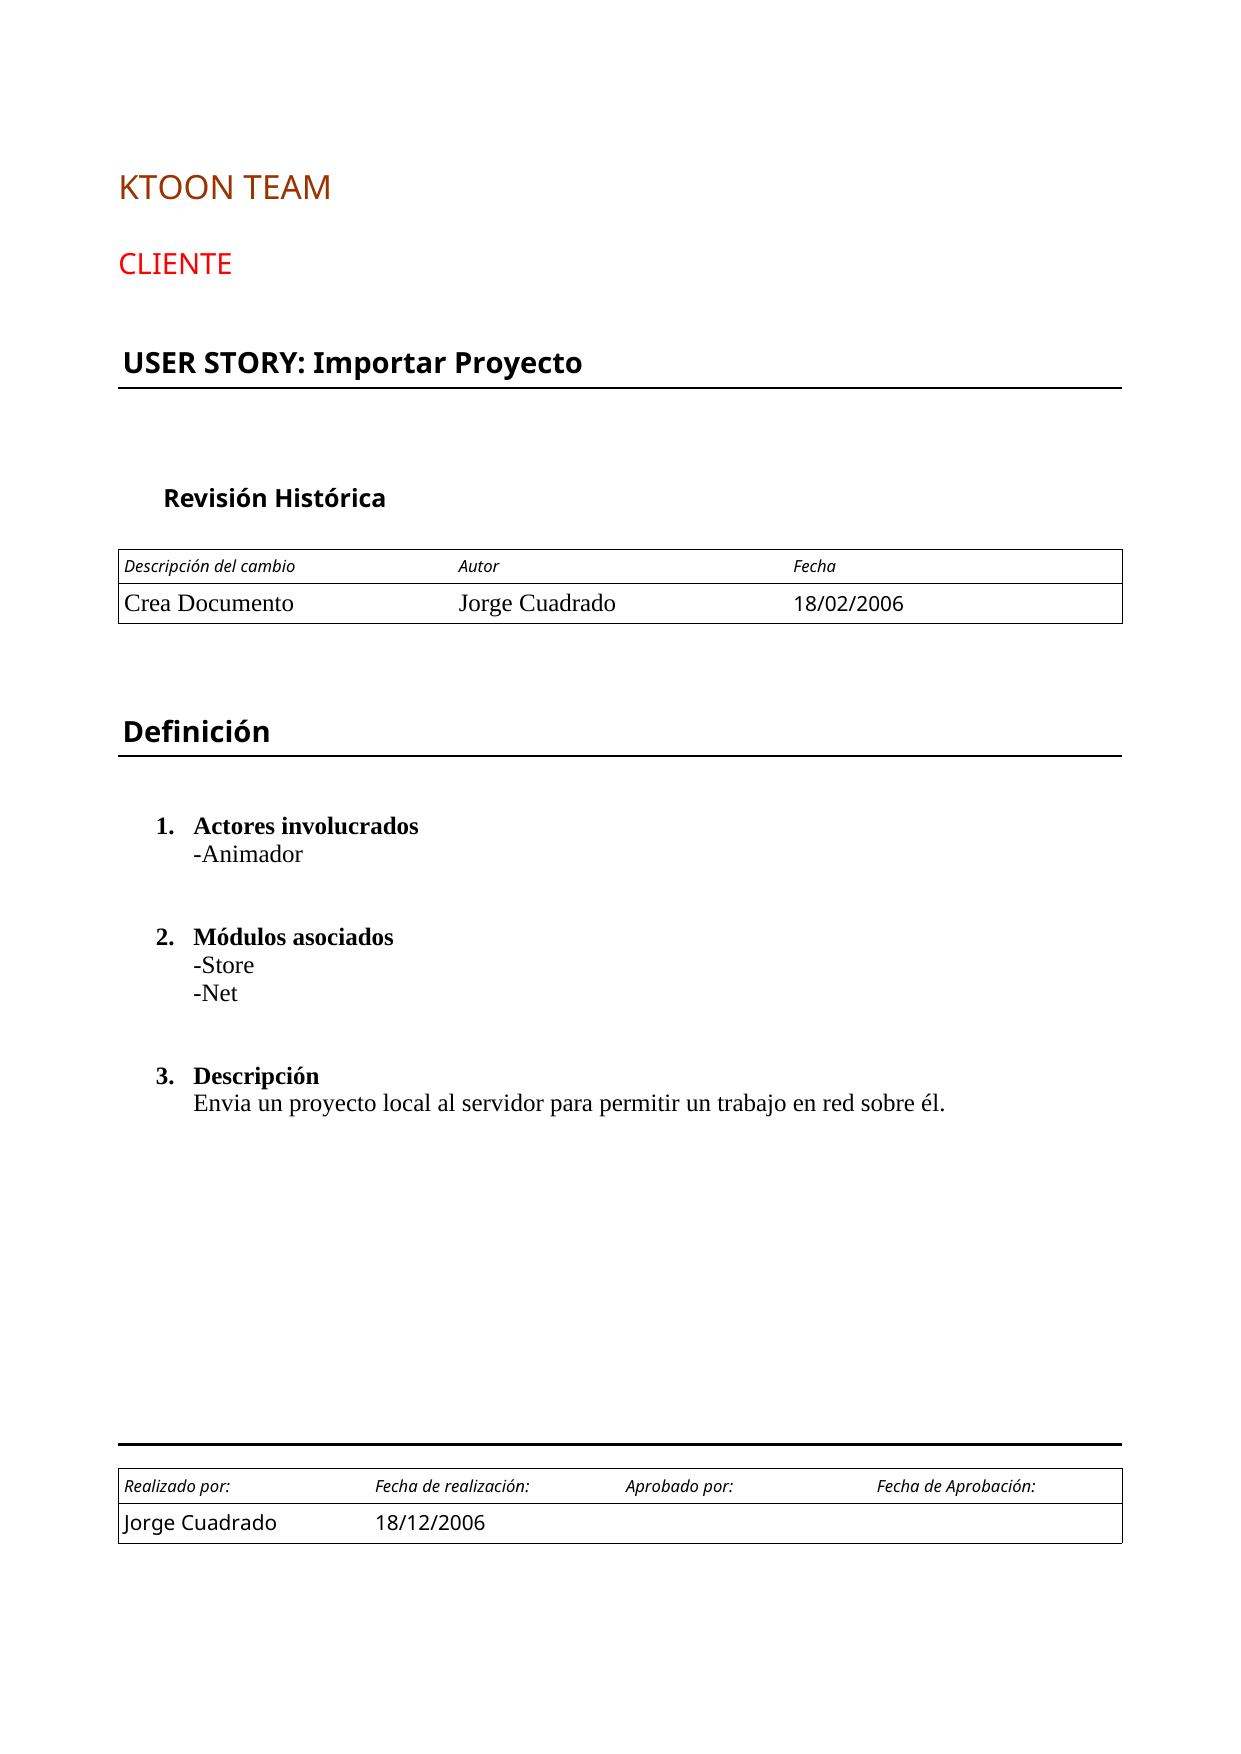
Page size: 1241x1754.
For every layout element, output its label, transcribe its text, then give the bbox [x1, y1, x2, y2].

list Actores involucrados [156, 812, 1122, 840]
list -Animador [156, 840, 1122, 868]
list Envia un proyecto local al servidor para permitir un trabajo en red sobre él. [156, 1089, 1122, 1117]
table_header Realizado por: [119, 1469, 369, 1503]
table_header Fecha de realización: [369, 1469, 620, 1503]
table_header Descripción del cambio [119, 550, 453, 583]
table_header Aprobado por: [620, 1469, 871, 1503]
text CLIENTE [118, 243, 1122, 283]
list Módulos asociados [156, 923, 1122, 951]
table_cell [871, 1504, 1122, 1543]
table_cell 18/12/2006 [369, 1504, 620, 1543]
list Descripción [156, 1062, 1122, 1089]
table_cell Crea Documento [119, 584, 453, 623]
table_cell 18/02/2006 [787, 584, 1122, 623]
table_cell Jorge Cuadrado [119, 1504, 369, 1543]
list -Net [156, 979, 1122, 1006]
table_header Fecha de Aprobación: [871, 1469, 1122, 1503]
list -Store [156, 951, 1122, 979]
text Definición [118, 707, 1122, 755]
text KTOON TEAM [118, 163, 1122, 209]
text USER STORY: Importar Proyecto [118, 338, 1122, 387]
table_cell Jorge Cuadrado [453, 584, 787, 623]
table_header Fecha [787, 550, 1122, 583]
subtitle Revisión Histórica [118, 481, 1122, 515]
table_header Autor [453, 550, 787, 583]
table_cell [620, 1504, 871, 1543]
